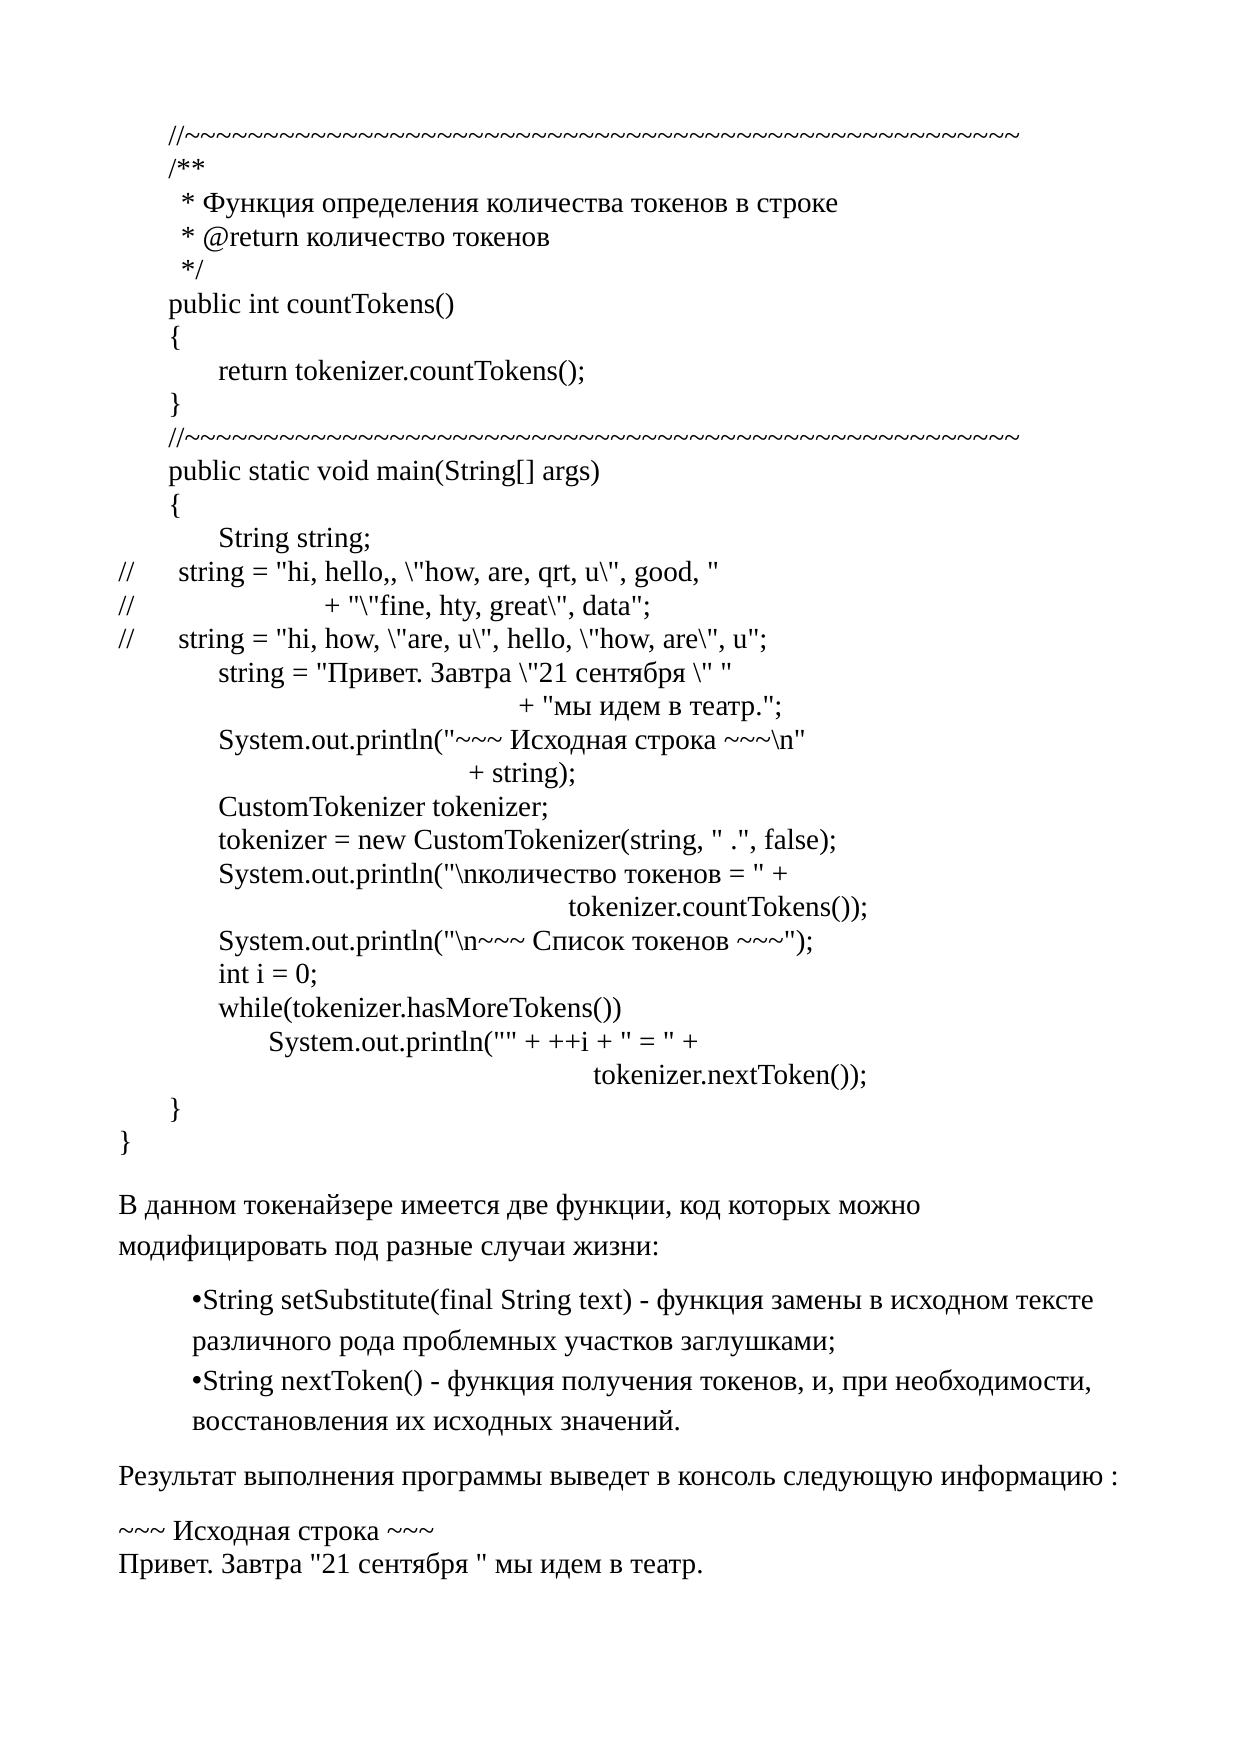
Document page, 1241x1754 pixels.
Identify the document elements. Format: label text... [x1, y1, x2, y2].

text return tokenizer.countTokens(); [118, 353, 1122, 386]
text // string = "hi, how, \"are, u\", hello, \"how, are\", u"; [118, 621, 1122, 655]
text System.out.println("" + ++i + " = " + [118, 1024, 1122, 1057]
text tokenizer.nextToken()); [118, 1057, 1122, 1091]
text ~~~ Исходная строка ~~~ [118, 1513, 1122, 1546]
text // + "\"fine, hty, great\", data"; [118, 588, 1122, 621]
text } [118, 1124, 1122, 1158]
list String nextToken() - функция получения токенов, и, при необходимости, восстановления их исходных значений. [118, 1363, 1122, 1437]
text // string = "hi, hello,, \"how, are, qrt, u\", good, " [118, 554, 1122, 588]
text { [118, 319, 1122, 353]
text + string); [118, 755, 1122, 789]
text tokenizer.countTokens()); [118, 889, 1122, 923]
text System.out.println("~~~ Исходная строка ~~~\n" [118, 722, 1122, 755]
text string = "Привет. Завтра \"21 сентября \" " [118, 655, 1122, 688]
text } [118, 1091, 1122, 1124]
text while(tokenizer.hasMoreTokens()) [118, 990, 1122, 1024]
text public int countTokens() [118, 286, 1122, 319]
text */ [118, 252, 1122, 286]
list String setSubstitute(final String text) - функция замены в исходном тексте различного рода проблемных участков заглушками; [118, 1282, 1122, 1356]
text int i = 0; [118, 957, 1122, 990]
text /** [118, 152, 1122, 185]
text В данном токенайзере имеется две функции, код которых можно модифицировать под разные случаи жизни: [118, 1187, 1122, 1261]
text System.out.println("\n~~~ Список токенов ~~~"); [118, 923, 1122, 957]
text System.out.println("\nколичество токенов = " + [118, 856, 1122, 889]
text Результат выполнения программы выведет в консоль следующую информацию : [118, 1458, 1122, 1492]
text * Функция определения количества токенов в строке [118, 185, 1122, 219]
text //~~~~~~~~~~~~~~~~~~~~~~~~~~~~~~~~~~~~~~~~~~~~~~~~~~~~~ [118, 420, 1122, 453]
text Привет. Завтра "21 сентября " мы идем в театр. [118, 1546, 1122, 1580]
text //~~~~~~~~~~~~~~~~~~~~~~~~~~~~~~~~~~~~~~~~~~~~~~~~~~~~~ [118, 118, 1122, 152]
text { [118, 487, 1122, 521]
text * @return количество токенов [118, 219, 1122, 252]
text + "мы идем в театр."; [118, 688, 1122, 722]
text CustomTokenizer tokenizer; [118, 789, 1122, 822]
text String string; [118, 521, 1122, 554]
text tokenizer = new CustomTokenizer(string, " .", false); [118, 822, 1122, 856]
text } [118, 386, 1122, 420]
text public static void main(String[] args) [118, 453, 1122, 487]
